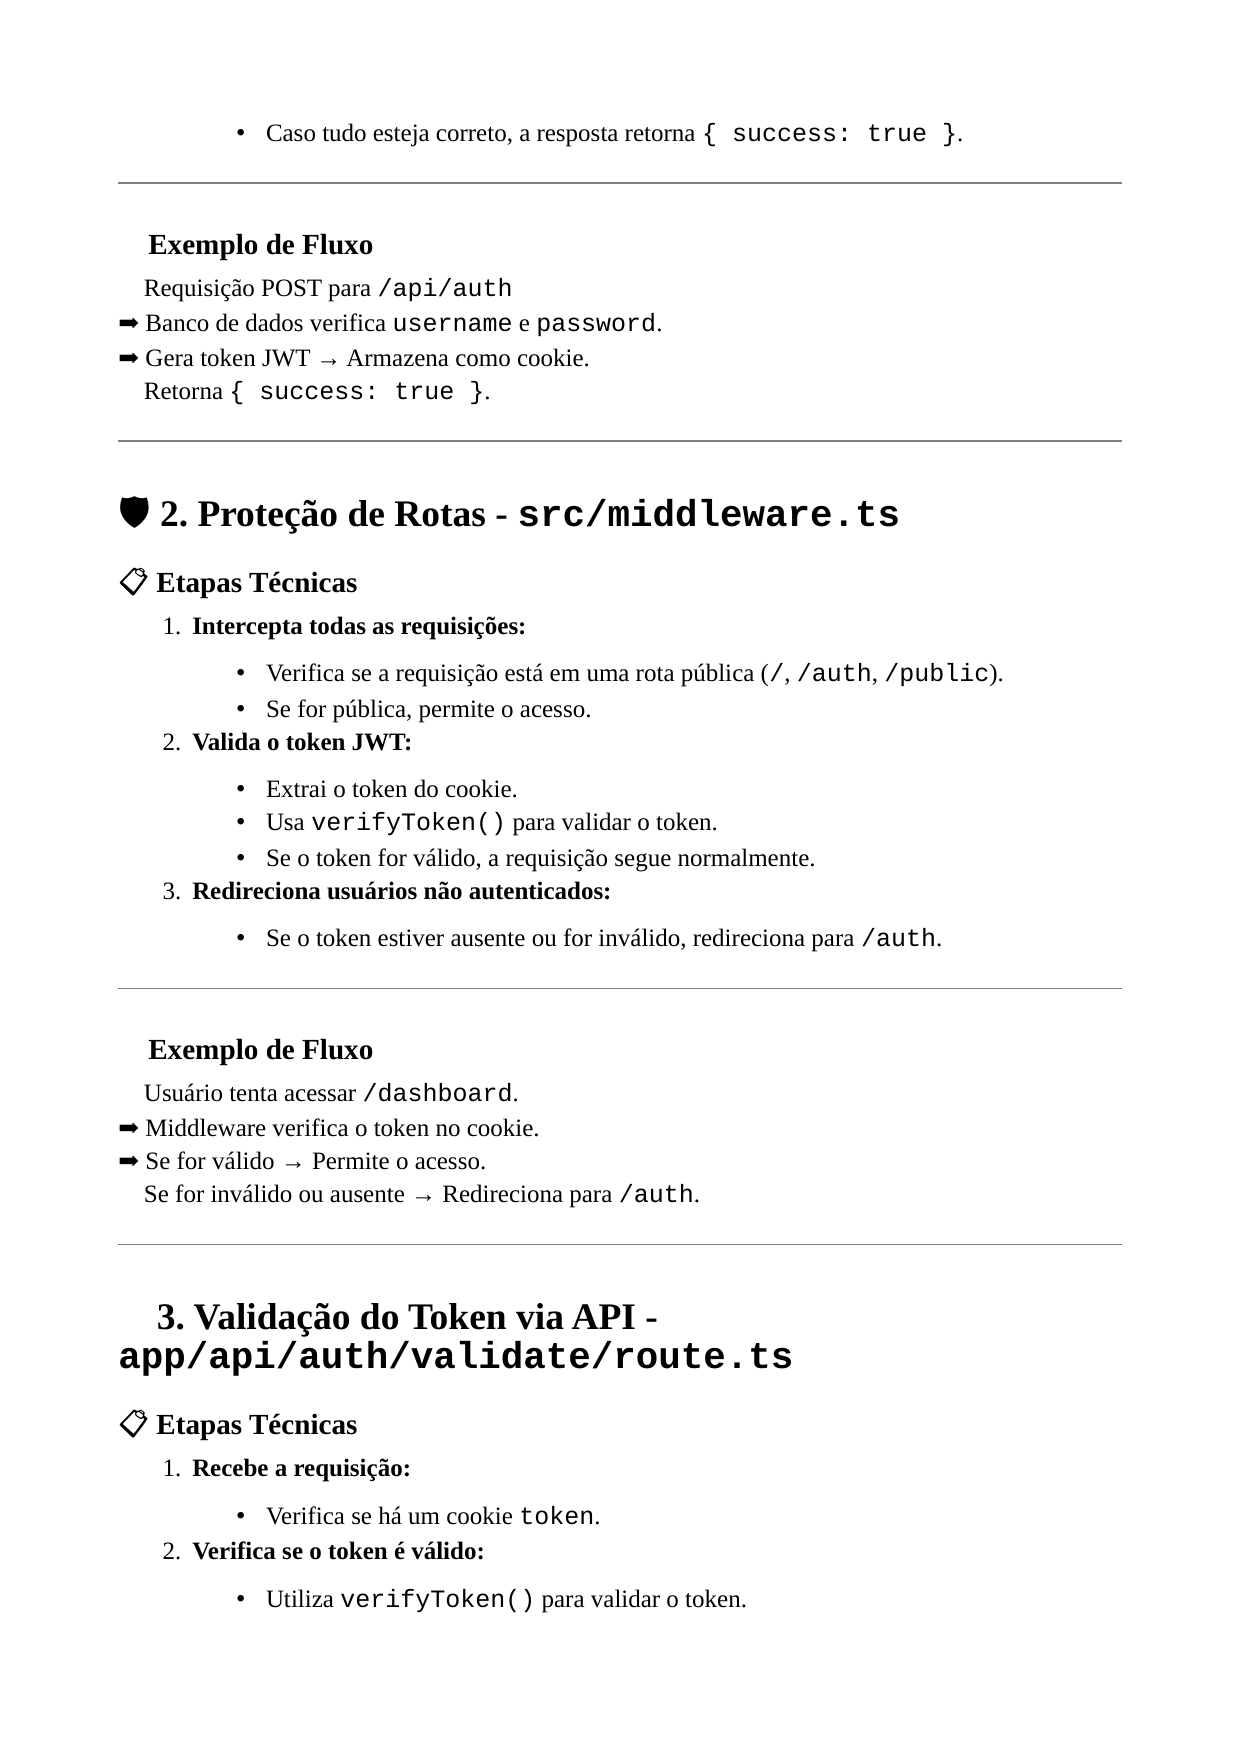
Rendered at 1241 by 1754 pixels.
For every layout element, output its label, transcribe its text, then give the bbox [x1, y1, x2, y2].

list Valida o token JWT: [162, 727, 1122, 756]
list Se for pública, permite o acesso. [236, 694, 1122, 722]
list Se o token estiver ausente ou for inválido, redireciona para /auth. [236, 923, 1122, 954]
list Usa verifyToken() para validar o token. [236, 807, 1122, 838]
subtitle 🛡️ 2. Proteção de Rotas - src/middleware.ts [118, 491, 1122, 538]
list Utiliza verifyToken() para validar o token. [236, 1584, 1122, 1615]
list Verifica se o token é válido: [162, 1536, 1122, 1565]
list Verifica se há um cookie token. [236, 1501, 1122, 1532]
subtitle 📋 Etapas Técnicas [118, 1407, 1122, 1441]
list Redireciona usuários não autenticados: [162, 876, 1122, 904]
list Verifica se a requisição está em uma rota pública (/, /auth, /public). [236, 658, 1122, 689]
list Recebe a requisição: [162, 1453, 1122, 1482]
text ✅ Requisição POST para /api/auth ➡️ Banco de dados verifica username e password. ➡️ Gera token JWT → Armazena como cookie. ✅ Retorna { success: true }. [118, 273, 1122, 407]
subtitle ✅ 3. Validação do Token via API - app/api/auth/validate/route.ts [118, 1294, 1122, 1380]
list Extrai o token do cookie. [236, 774, 1122, 803]
list Intercepta todas as requisições: [162, 611, 1122, 639]
subtitle 🔄 Exemplo de Fluxo [118, 1032, 1122, 1066]
subtitle 🔄 Exemplo de Fluxo [118, 227, 1122, 261]
text ✅ Usuário tenta acessar /dashboard. ➡️ Middleware verifica o token no cookie. ➡️ Se for válido → Permite o acesso. ❌ Se for inválido ou ausente → Redireciona para /auth. [118, 1078, 1122, 1210]
list Caso tudo esteja correto, a resposta retorna { success: true }. [236, 118, 1122, 149]
list Se o token for válido, a requisição segue normalmente. [236, 843, 1122, 872]
subtitle 📋 Etapas Técnicas [118, 565, 1122, 598]
